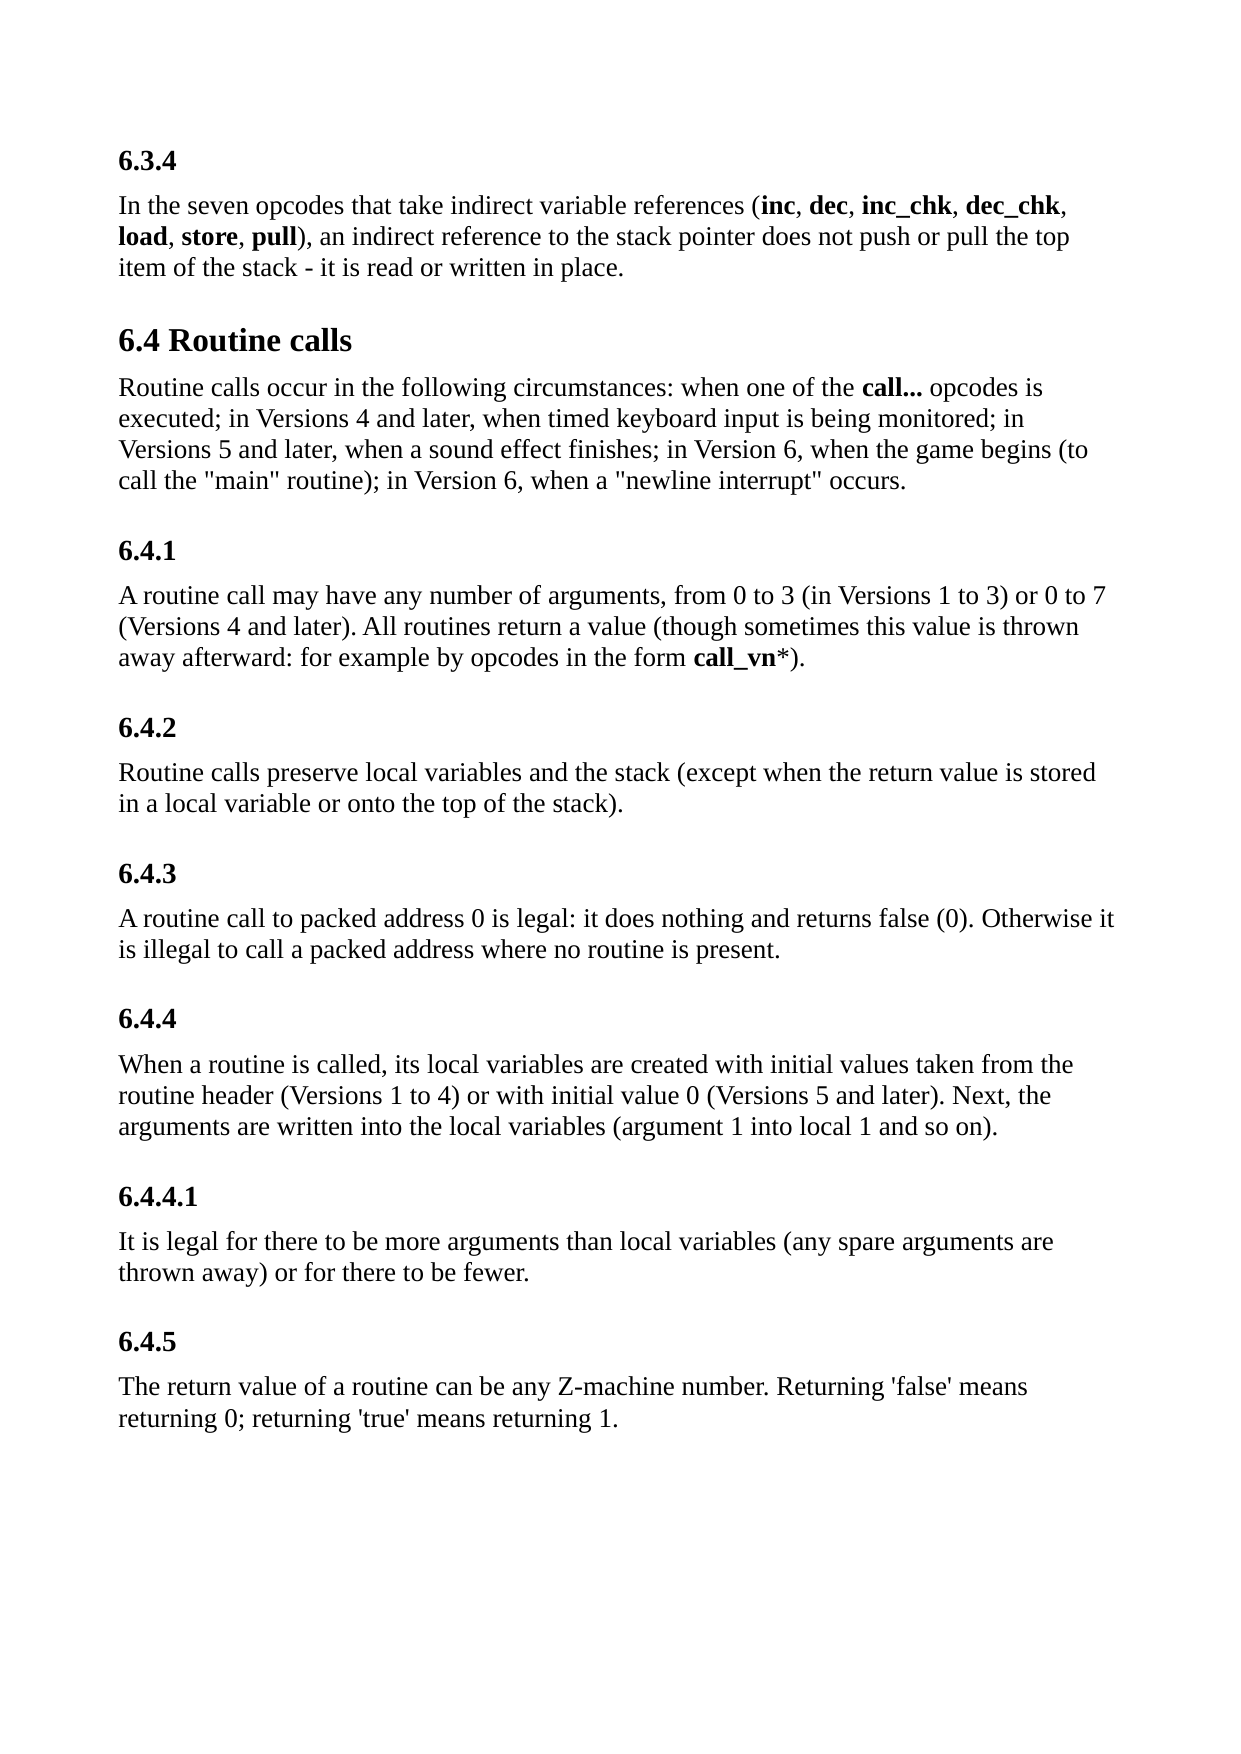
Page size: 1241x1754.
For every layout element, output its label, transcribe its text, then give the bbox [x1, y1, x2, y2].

text Routine calls preserve local variables and the stack (except when the return value is stored in a local variable or onto the top of the stack). [118, 756, 1122, 818]
text In the seven opcodes that take indirect variable references (inc, dec, inc_chk, dec_chk, load, store, pull), an indirect reference to the stack pointer does not push or pull the top item of the stack - it is read or written in place. [118, 189, 1122, 283]
text Routine calls occur in the following circumstances: when one of the call... opcodes is executed; in Versions 4 and later, when timed keyboard input is being monitored; in Versions 5 and later, when a sound effect finishes; in Version 6, when the game begins (to call the "main" routine); in Version 6, when a "newline interrupt" occurs. [118, 371, 1122, 496]
text A routine call may have any number of arguments, from 0 to 3 (in Versions 1 to 3) or 0 to 7 (Versions 4 and later). All routines return a value (though sometimes this value is thrown away afterward: for example by opcodes in the form call_vn*). [118, 579, 1122, 672]
subtitle 6.4.4 [118, 1002, 1122, 1035]
text It is legal for there to be more arguments than local variables (any spare arguments are thrown away) or for there to be fewer. [118, 1225, 1122, 1287]
subtitle 6.4.1 [118, 533, 1122, 567]
subtitle 6.4.4.1 [118, 1179, 1122, 1212]
text When a routine is called, its local variables are created with initial values taken from the routine header (Versions 1 to 4) or with initial value 0 (Versions 5 and later). Next, the arguments are written into the local variables (argument 1 into local 1 and so on). [118, 1048, 1122, 1141]
text A routine call to packed address 0 is legal: it does nothing and returns false (0). Otherwise it is illegal to call a packed address where no routine is present. [118, 902, 1122, 964]
subtitle 6.4.2 [118, 710, 1122, 743]
subtitle 6.4.5 [118, 1324, 1122, 1358]
text The return value of a routine can be any Z-machine number. Returning 'false' means returning 0; returning 'true' means returning 1. [118, 1371, 1122, 1433]
subtitle 6.3.4 [118, 143, 1122, 177]
subtitle 6.4 Routine calls [118, 320, 1122, 358]
subtitle 6.4.3 [118, 856, 1122, 889]
